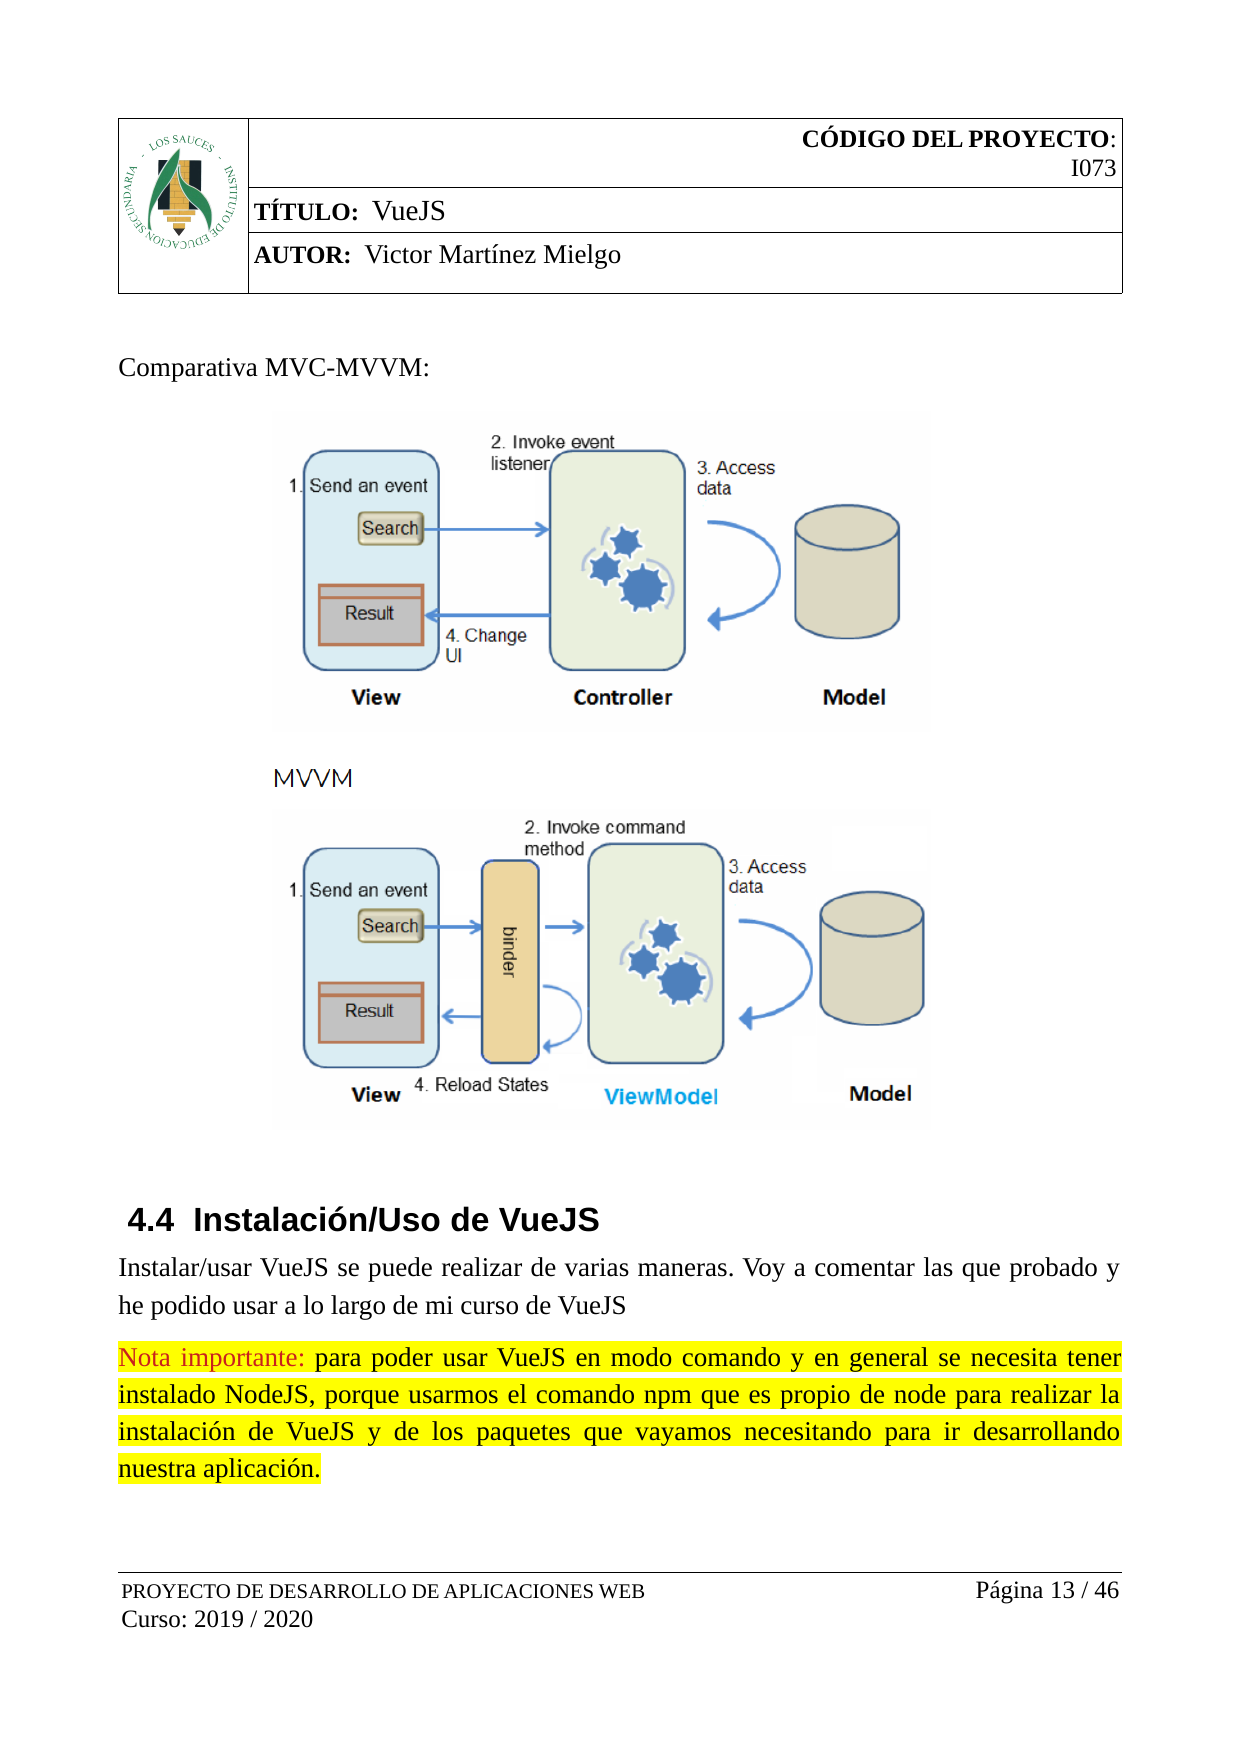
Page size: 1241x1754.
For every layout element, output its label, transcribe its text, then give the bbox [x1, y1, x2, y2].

text Instalar/usar VueJS se puede realizar de varias maneras. Voy a comentar las que probado y he podido usar a lo largo de mi curso de VueJS [118, 1251, 1122, 1320]
subtitle Instalación/Uso de VueJS [118, 1200, 1122, 1239]
picture [112, 123, 254, 257]
picture [271, 403, 969, 1159]
text Comparativa MVC-MVVM: [118, 351, 1122, 383]
text Nota importante: para poder usar VueJS en modo comando y en general se necesita tener instalado NodeJS, porque usarmos el comando npm que es propio de node para realizar la instalación de VueJS y de los paquetes que vayamos necesitando para ir desarrollando nuestra aplicación. [118, 1341, 1122, 1484]
